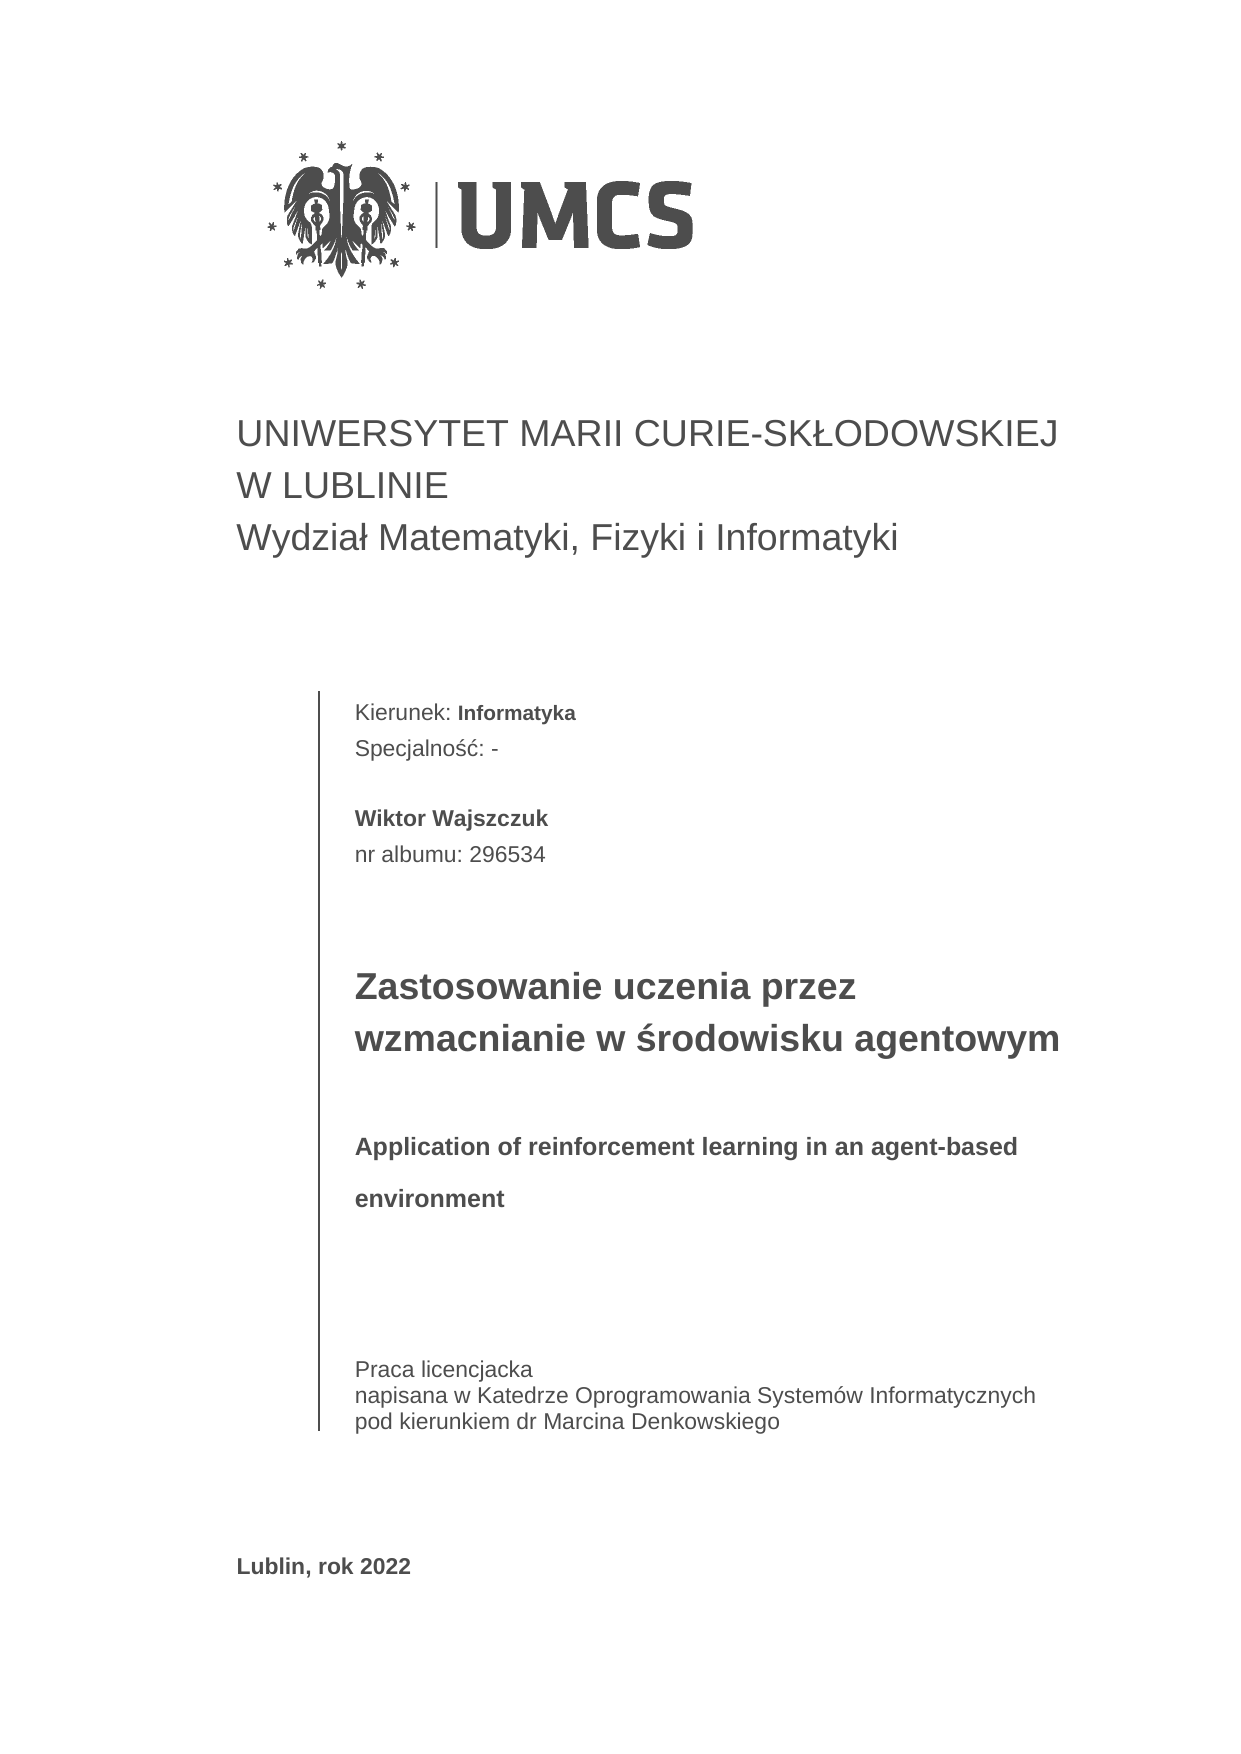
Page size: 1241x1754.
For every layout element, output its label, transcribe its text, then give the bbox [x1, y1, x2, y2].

text pod kierunkiem dr Marcina Denkowskiego [354, 1408, 1082, 1435]
text Lublin, rok 2022 [236, 1553, 1057, 1579]
text nr albumu: 296534 [354, 834, 1079, 869]
text UNIWERSYTET MARII CURIE-SKŁODOWSKIEJ W LUBLINIE [236, 404, 1152, 509]
text Praca licencjacka [354, 1356, 1082, 1382]
text Wydział Matematyki, Fizyki i Informatyki [236, 509, 1152, 561]
picture [267, 141, 693, 289]
text Specjalność: - [354, 728, 1079, 763]
text napisana w Katedrze Oprogramowania Systemów Informatycznych [354, 1382, 1082, 1408]
text Application of reinforcement learning in an agent-based environment [354, 1114, 1092, 1218]
text Kierunek: Informatyka [354, 692, 1079, 728]
text Zastosowanie uczenia przez wzmacnianie w środowisku agentowym [354, 957, 1092, 1062]
text Wiktor Wajszczuk [354, 798, 1079, 834]
